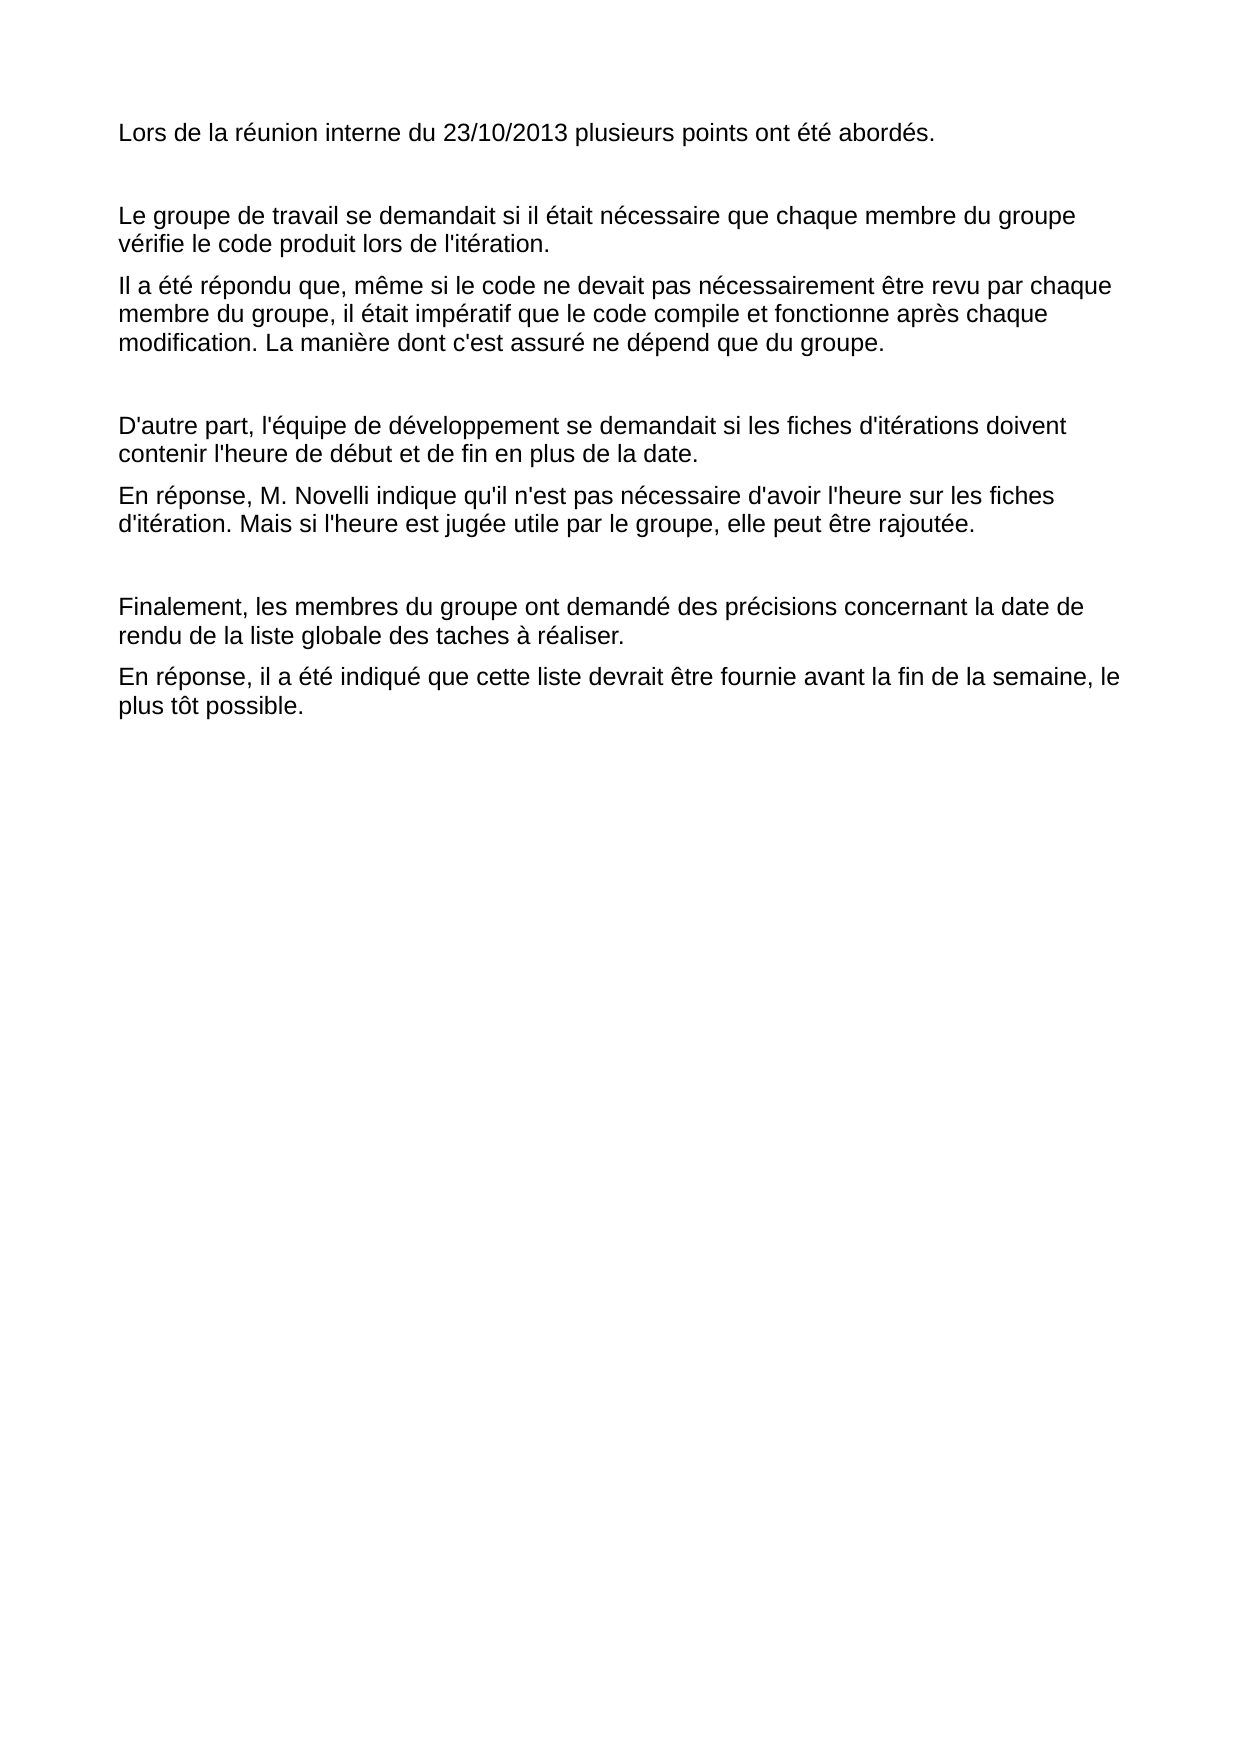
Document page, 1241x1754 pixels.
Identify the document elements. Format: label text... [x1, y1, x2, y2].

text Lors de la réunion interne du 23/10/2013 plusieurs points ont été abordés. [118, 118, 1122, 147]
text En réponse, il a été indiqué que cette liste devrait être fournie avant la fin de la semaine, le plus tôt possible. [118, 662, 1122, 719]
text Le groupe de travail se demandait si il était nécessaire que chaque membre du groupe vérifie le code produit lors de l'itération. [118, 201, 1122, 258]
text D'autre part, l'équipe de développement se demandait si les fiches d'itérations doivent contenir l'heure de début et de fin en plus de la date. [118, 411, 1122, 468]
text En réponse, M. Novelli indique qu'il n'est pas nécessaire d'avoir l'heure sur les fiches d'itération. Mais si l'heure est jugée utile par le groupe, elle peut être rajoutée. [118, 481, 1122, 538]
text Il a été répondu que, même si le code ne devait pas nécessairement être revu par chaque membre du groupe, il était impératif que le code compile et fonctionne après chaque modification. La manière dont c'est assuré ne dépend que du groupe. [118, 271, 1122, 357]
text Finalement, les membres du groupe ont demandé des précisions concernant la date de rendu de la liste globale des taches à réaliser. [118, 592, 1122, 649]
